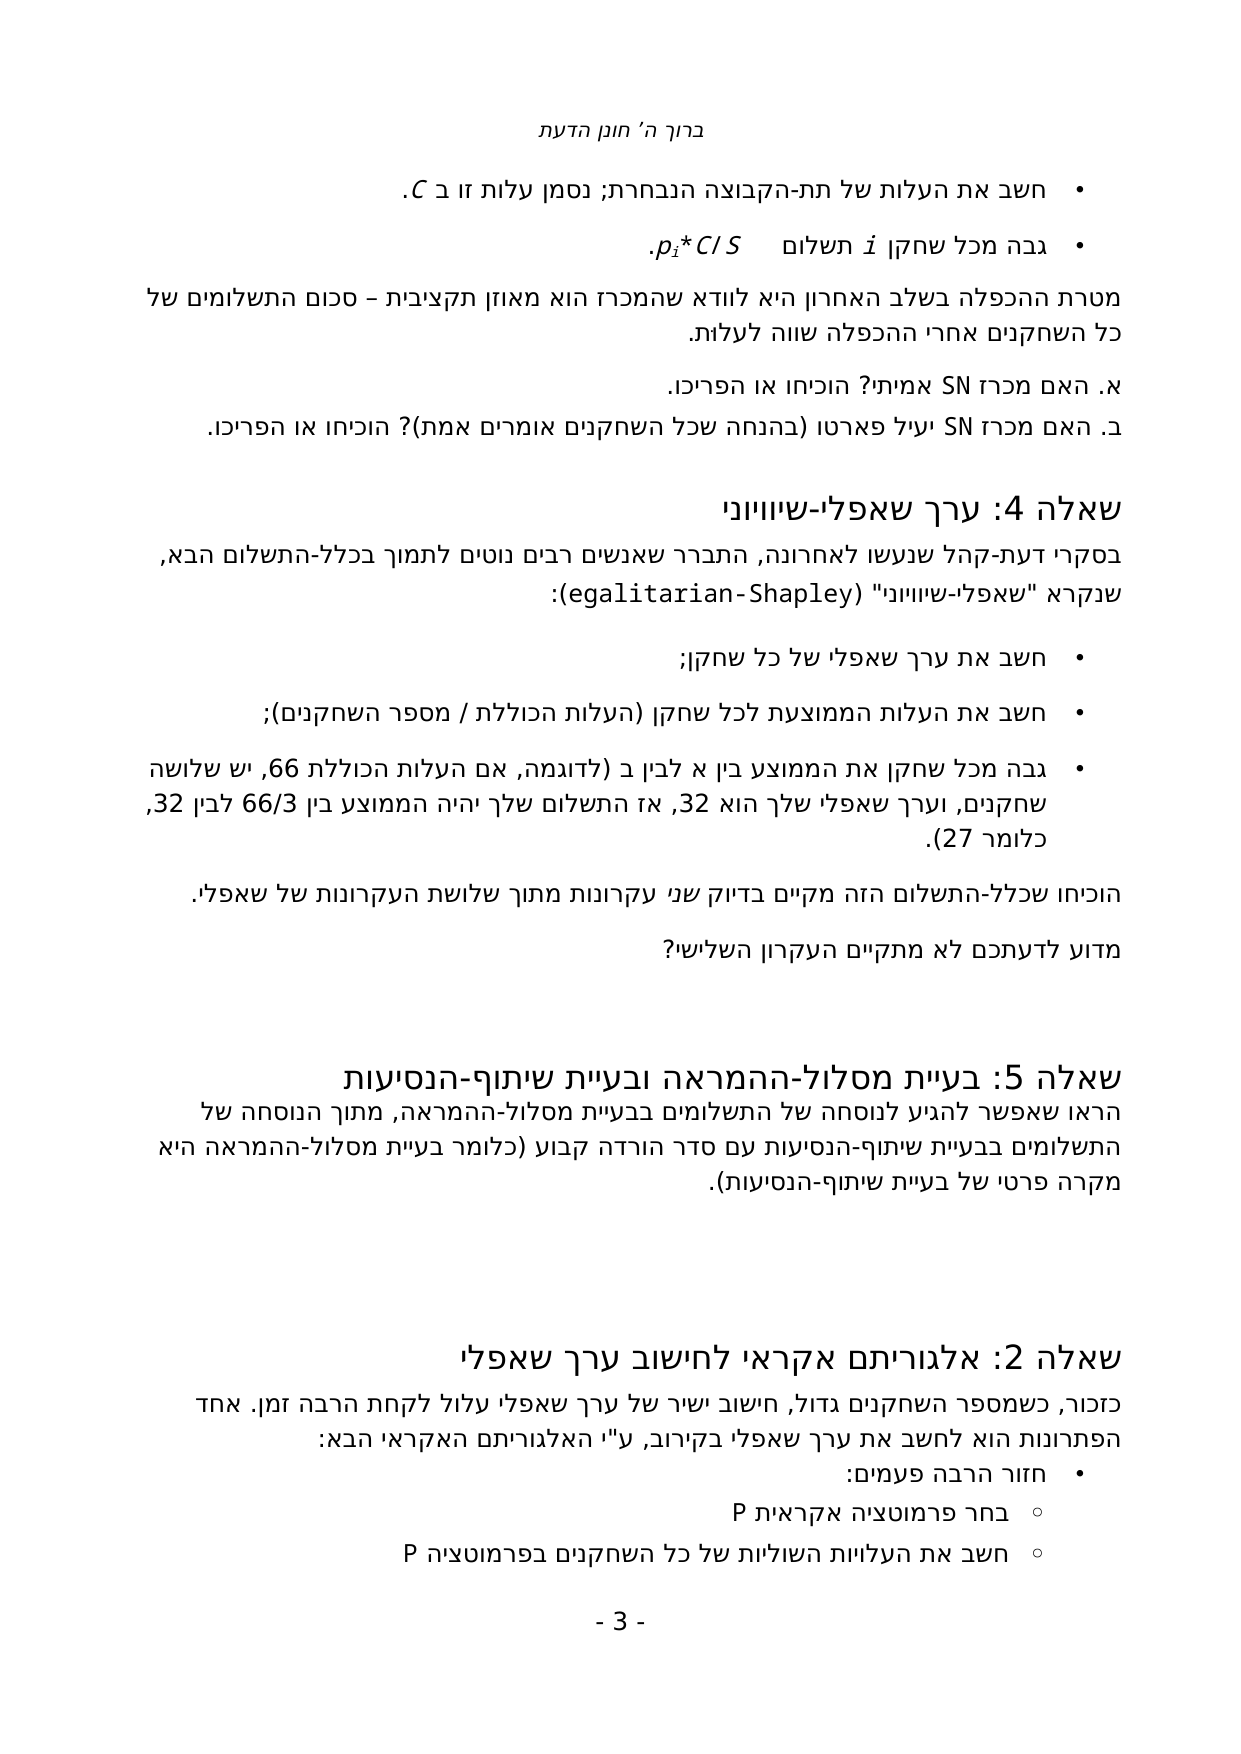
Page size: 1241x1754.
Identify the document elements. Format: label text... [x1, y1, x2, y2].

list חשב את העלות של תת-הקבוצה הנבחרת; נסמן עלות זו ב C. [118, 172, 1084, 206]
text א. האם מכרז SN אמיתי? הוכיחו או הפריכו. [118, 367, 1122, 401]
list גבה מכל שחקן i תשלום pi*C/S. [118, 227, 1084, 261]
list גבה מכל שחקן את הממוצע בין א לבין ב (לדוגמה, אם העלות הכוללת 66, יש שלושה שחקנים, וערך שאפלי שלך הוא 32, אז התשלום שלך יהיה הממוצע בין 66/3 לבין 32, כלומר 27). [118, 754, 1084, 853]
list חשב את העלות הממוצעת לכל שחקן (העלות הכוללת / מספר השחקנים); [118, 698, 1084, 727]
list חשב את העלויות השוליות של כל השחקנים בפרמוטציה P [118, 1535, 1047, 1569]
text בסקרי דעת-קהל שנעשו לאחרונה, התברר שאנשים רבים נוטים לתמוך בכלל-התשלום הבא, שנקרא "שאפלי-שיוויוני" (egalitarian-Shapley): [118, 541, 1122, 609]
text ב. האם מכרז SN יעיל פארטו (בהנחה שכל השחקנים אומרים אמת)? הוכיחו או הפריכו. [118, 408, 1122, 442]
text הראו שאפשר להגיע לנוסחה של התשלומים בבעיית מסלול-ההמראה, מתוך הנוסחה של התשלומים בבעיית שיתוף-הנסיעות עם סדר הורדה קבוע (כלומר בעיית מסלול-ההמראה היא מקרה פרטי של בעיית שיתוף-הנסיעות). [118, 1097, 1122, 1197]
list חזור הרבה פעמים: [118, 1459, 1084, 1489]
subtitle שאלה 5: בעיית מסלול-ההמראה ובעיית שיתוף-הנסיעות [118, 1058, 1122, 1097]
text מטרת ההכפלה בשלב האחרון היא לוודא שהמכרז הוא מאוזן תקציבית – סכום התשלומים של כל השחקנים אחרי ההכפלה שווה לעלוּת. [118, 283, 1122, 347]
subtitle שאלה 2: אלגוריתם אקראי לחישוב ערך שאפלי [118, 1338, 1122, 1377]
list חשב את ערך שאפלי של כל שחקן; [118, 643, 1084, 672]
text כזכור, כשמספר השחקנים גדול, חישוב ישיר של ערך שאפלי עלול לקחת הרבה זמן. אחד הפתרונות הוא לחשב את ערך שאפלי בקירוב, ע"י האלגוריתם האקראי הבא: [118, 1389, 1122, 1454]
subtitle שאלה 4: ערך שאפלי-שיוויוני [118, 490, 1122, 529]
list בחר פרמוטציה אקראית P [118, 1494, 1047, 1529]
text הוכיחו שכלל-התשלום הזה מקיים בדיוק שני עקרונות מתוך שלושת העקרונות של שאפלי. [118, 879, 1122, 908]
text מדוע לדעתכם לא מתקיים העקרון השלישי? [118, 935, 1122, 964]
